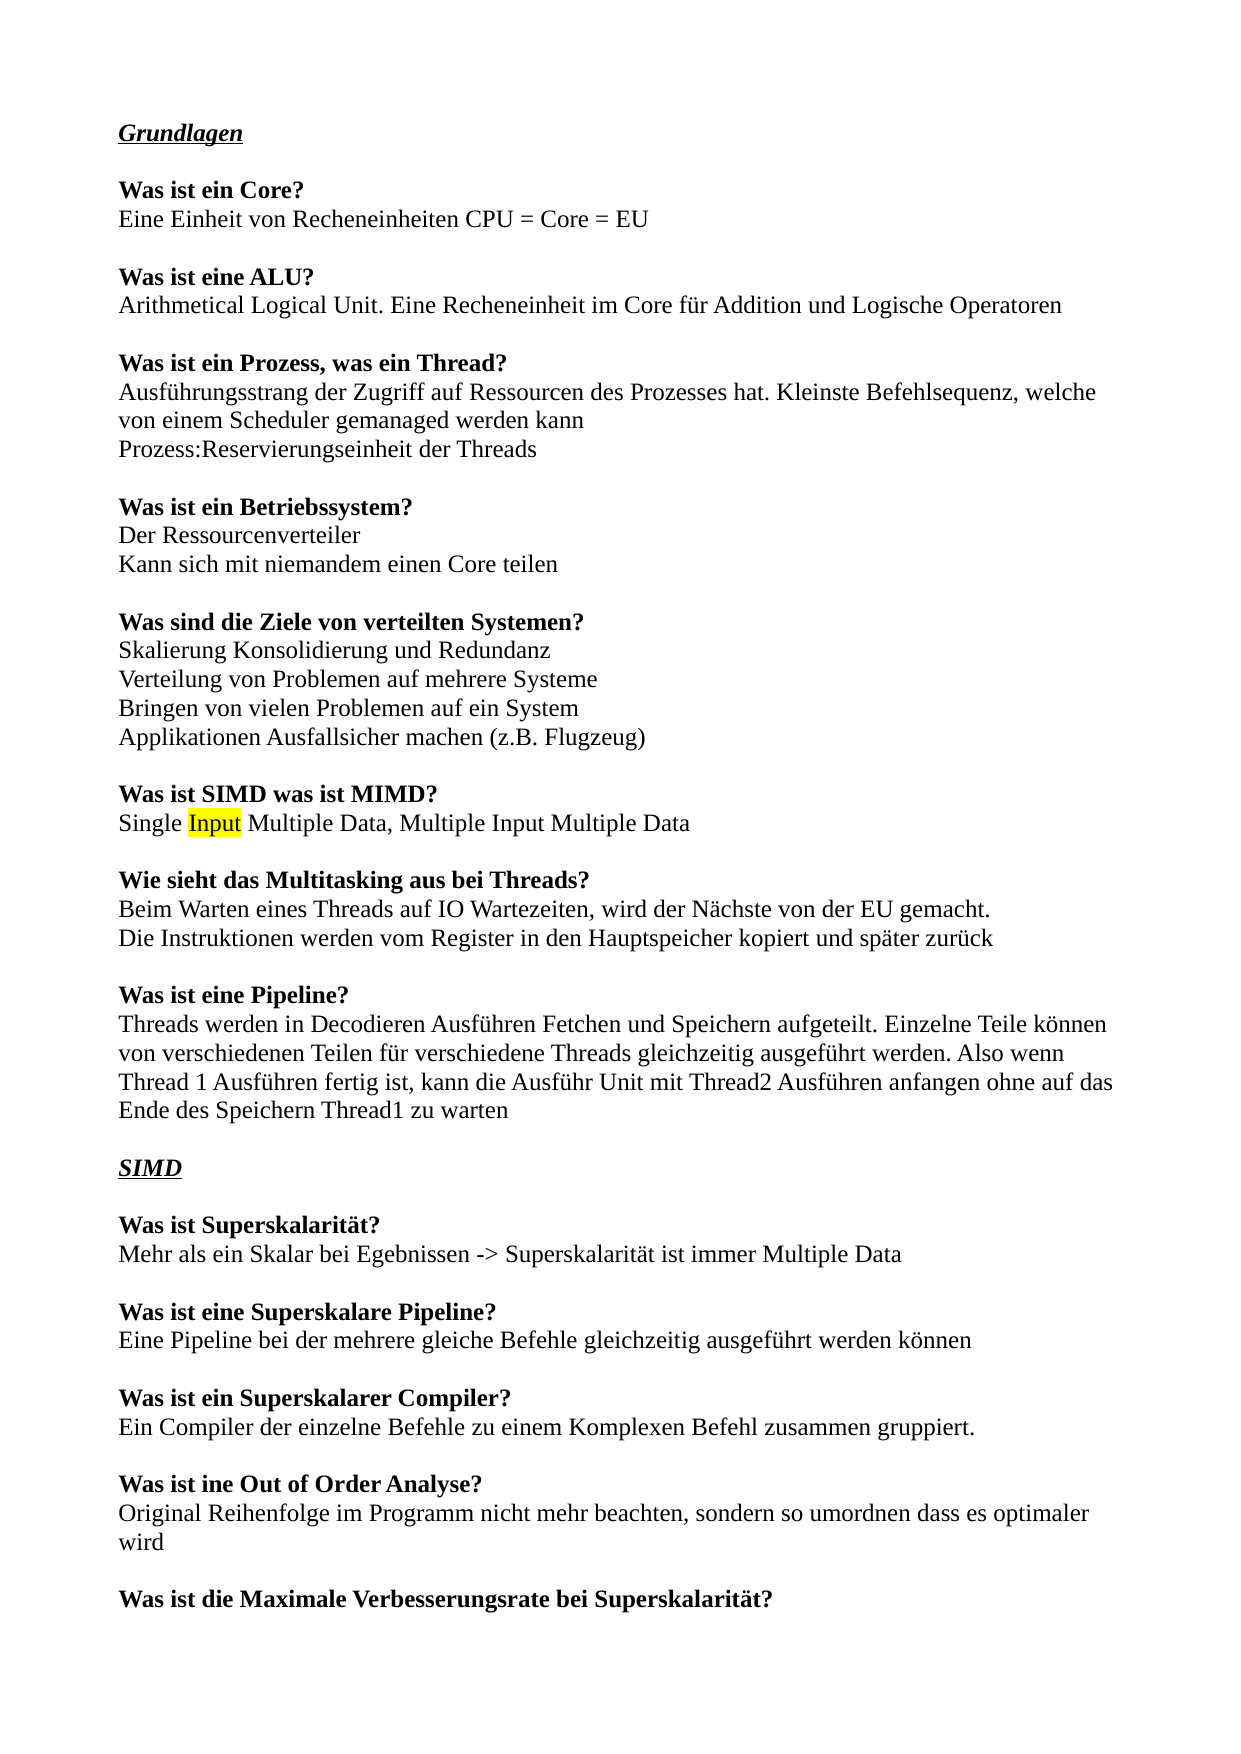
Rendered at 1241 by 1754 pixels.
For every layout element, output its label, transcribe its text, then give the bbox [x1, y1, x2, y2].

text Eine Einheit von Recheneinheiten CPU = Core = EU [118, 204, 1122, 233]
text Applikationen Ausfallsicher machen (z.B. Flugzeug) [118, 722, 1122, 751]
text Grundlagen [118, 118, 1122, 147]
text Was ist eine Pipeline? [118, 981, 1122, 1009]
text Bringen von vielen Problemen auf ein System [118, 693, 1122, 722]
text Verteilung von Problemen auf mehrere Systeme [118, 664, 1122, 693]
text Was ist ein Prozess, was ein Thread? [118, 348, 1122, 377]
text Was ist eine Superskalare Pipeline? [118, 1297, 1122, 1326]
text Was ist ein Core? [118, 176, 1122, 204]
text Was ist ein Superskalarer Compiler? [118, 1383, 1122, 1412]
text Ausführungsstrang der Zugriff auf Ressourcen des Prozesses hat. Kleinste Befehlsequenz, welche von einem Scheduler gemanaged werden kann [118, 377, 1122, 434]
text Mehr als ein Skalar bei Egebnissen -> Superskalarität ist immer Multiple Data [118, 1239, 1122, 1268]
text Arithmetical Logical Unit. Eine Recheneinheit im Core für Addition und Logische Operatoren [118, 291, 1122, 319]
text Was ist die Maximale Verbesserungsrate bei Superskalarität? [118, 1584, 1122, 1613]
text SIMD [118, 1153, 1122, 1182]
text Was sind die Ziele von verteilten Systemen? [118, 607, 1122, 636]
text Eine Pipeline bei der mehrere gleiche Befehle gleichzeitig ausgeführt werden können [118, 1326, 1122, 1354]
text Wie sieht das Multitasking aus bei Threads? [118, 866, 1122, 894]
text Der Ressourcenverteiler [118, 521, 1122, 549]
text Prozess:Reservierungseinheit der Threads [118, 434, 1122, 463]
text Threads werden in Decodieren Ausführen Fetchen und Speichern aufgeteilt. Einzelne Teile können von verschiedenen Teilen für verschiedene Threads gleichzeitig ausgeführt werden. Also wenn Thread 1 Ausführen fertig ist, kann die Ausführ Unit mit Thread2 Ausführen anfangen ohne auf das Ende des Speichern Thread1 zu warten [118, 1009, 1122, 1124]
text Was ist ine Out of Order Analyse? [118, 1469, 1122, 1498]
text Was ist eine ALU? [118, 262, 1122, 291]
text Was ist Superskalarität? [118, 1211, 1122, 1239]
text Beim Warten eines Threads auf IO Wartezeiten, wird der Nächste von der EU gemacht. [118, 894, 1122, 923]
text Kann sich mit niemandem einen Core teilen [118, 549, 1122, 578]
text Was ist ein Betriebssystem? [118, 492, 1122, 521]
text Was ist SIMD was ist MIMD? [118, 779, 1122, 808]
text Ein Compiler der einzelne Befehle zu einem Komplexen Befehl zusammen gruppiert. [118, 1412, 1122, 1441]
text Single Input Multiple Data, Multiple Input Multiple Data [118, 808, 1122, 837]
text Skalierung Konsolidierung und Redundanz [118, 636, 1122, 664]
text Die Instruktionen werden vom Register in den Hauptspeicher kopiert und später zurück [118, 923, 1122, 952]
text Original Reihenfolge im Programm nicht mehr beachten, sondern so umordnen dass es optimaler wird [118, 1498, 1122, 1556]
